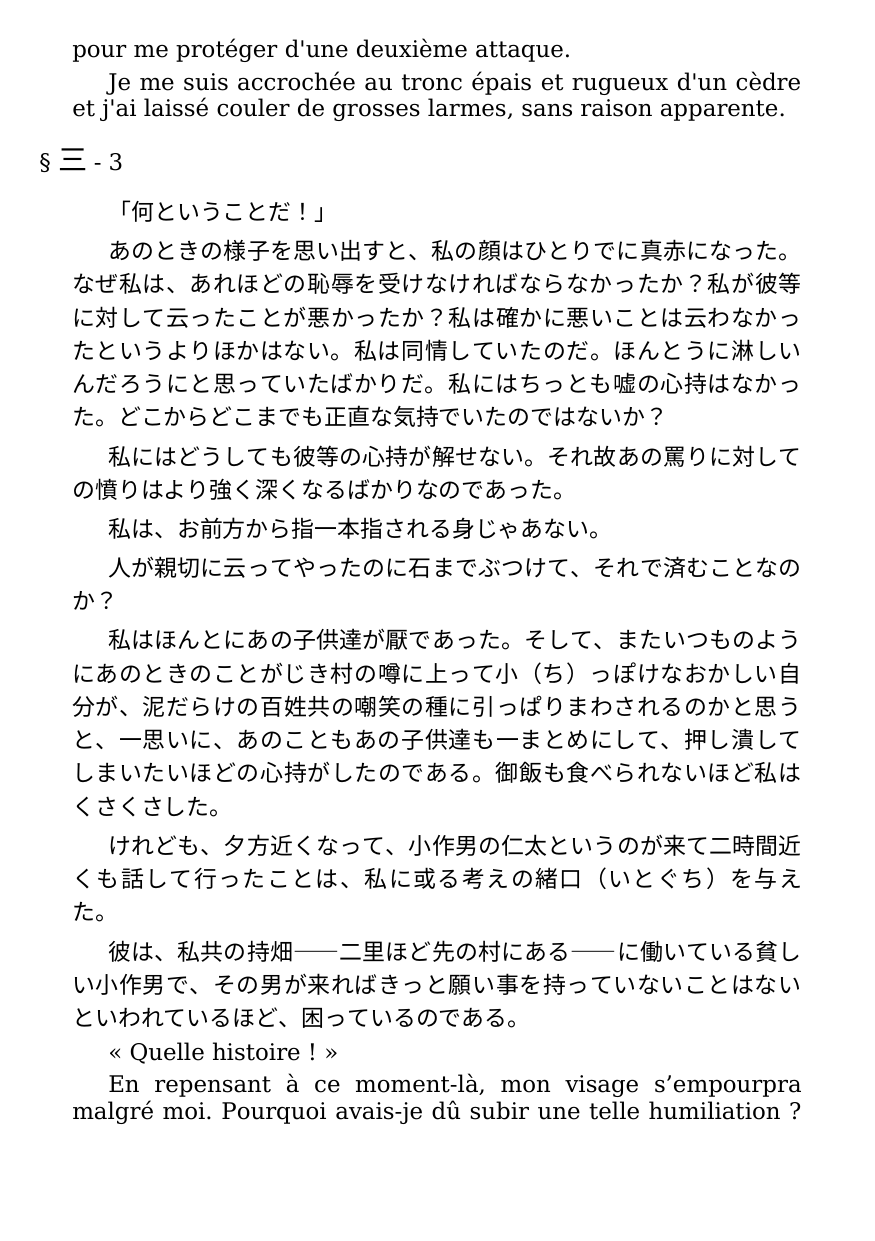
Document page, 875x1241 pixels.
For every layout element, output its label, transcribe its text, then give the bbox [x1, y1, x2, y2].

text En repensant à ce moment-là, mon visage s’empourpra malgré moi. Pourquoi avais-je dû subir une telle humiliation ? [72, 1072, 802, 1125]
text Je me suis accrochée au tronc épais et rugueux d'un cèdre et j'ai laissé couler de grosses larmes, sans raison apparente. [72, 69, 802, 122]
text 私にはどうしても彼等の心持が解せない。それ故あの罵りに対しての憤りはより強く深くなるばかりなのであった。 [72, 438, 802, 505]
text 「何ということだ！」 [72, 194, 802, 227]
subtitle § 三 - 3 [36, 134, 838, 182]
text 人が親切に云ってやったのに石までぶつけて、それで済むことなのか？ [72, 550, 802, 616]
text pour me protéger d'une deuxième attaque. [72, 36, 802, 63]
text けれども、夕方近くなって、小作男の仁太というのが来て二時間近くも話して行ったことは、私に或る考えの緒口（いとぐち）を与えた。 [72, 828, 802, 927]
text あのときの様子を思い出すと、私の顔はひとりでに真赤になった。なぜ私は、あれほどの恥辱を受けなければならなかったか？私が彼等に対して云ったことが悪かったか？私は確かに悪いことは云わなかったというよりほかはない。私は同情していたのだ。ほんとうに淋しいんだろうにと思っていたばかりだ。私にはちっとも嘘の心持はなかった。どこからどこまでも正直な気持でいたのではないか？ [72, 233, 802, 432]
text 彼は、私共の持畑――二里ほど先の村にある――に働いている貧しい小作男で、その男が来ればきっと願い事を持っていないことはないといわれているほど、困っているのである。 [72, 933, 802, 1033]
text « Quelle histoire ! » [72, 1039, 802, 1066]
text 私は、お前方から指一本指される身じゃあない。 [72, 511, 802, 544]
text 私はほんとにあの子供達が厭であった。そして、またいつものようにあのときのことがじき村の噂に上って小（ち）っぽけなおかしい自分が、泥だらけの百姓共の嘲笑の種に引っぱりまわされるのかと思うと、一思いに、あのこともあの子供達も一まとめにして、押し潰してしまいたいほどの心持がしたのである。御飯も食べられないほど私はくさくさした。 [72, 622, 802, 822]
